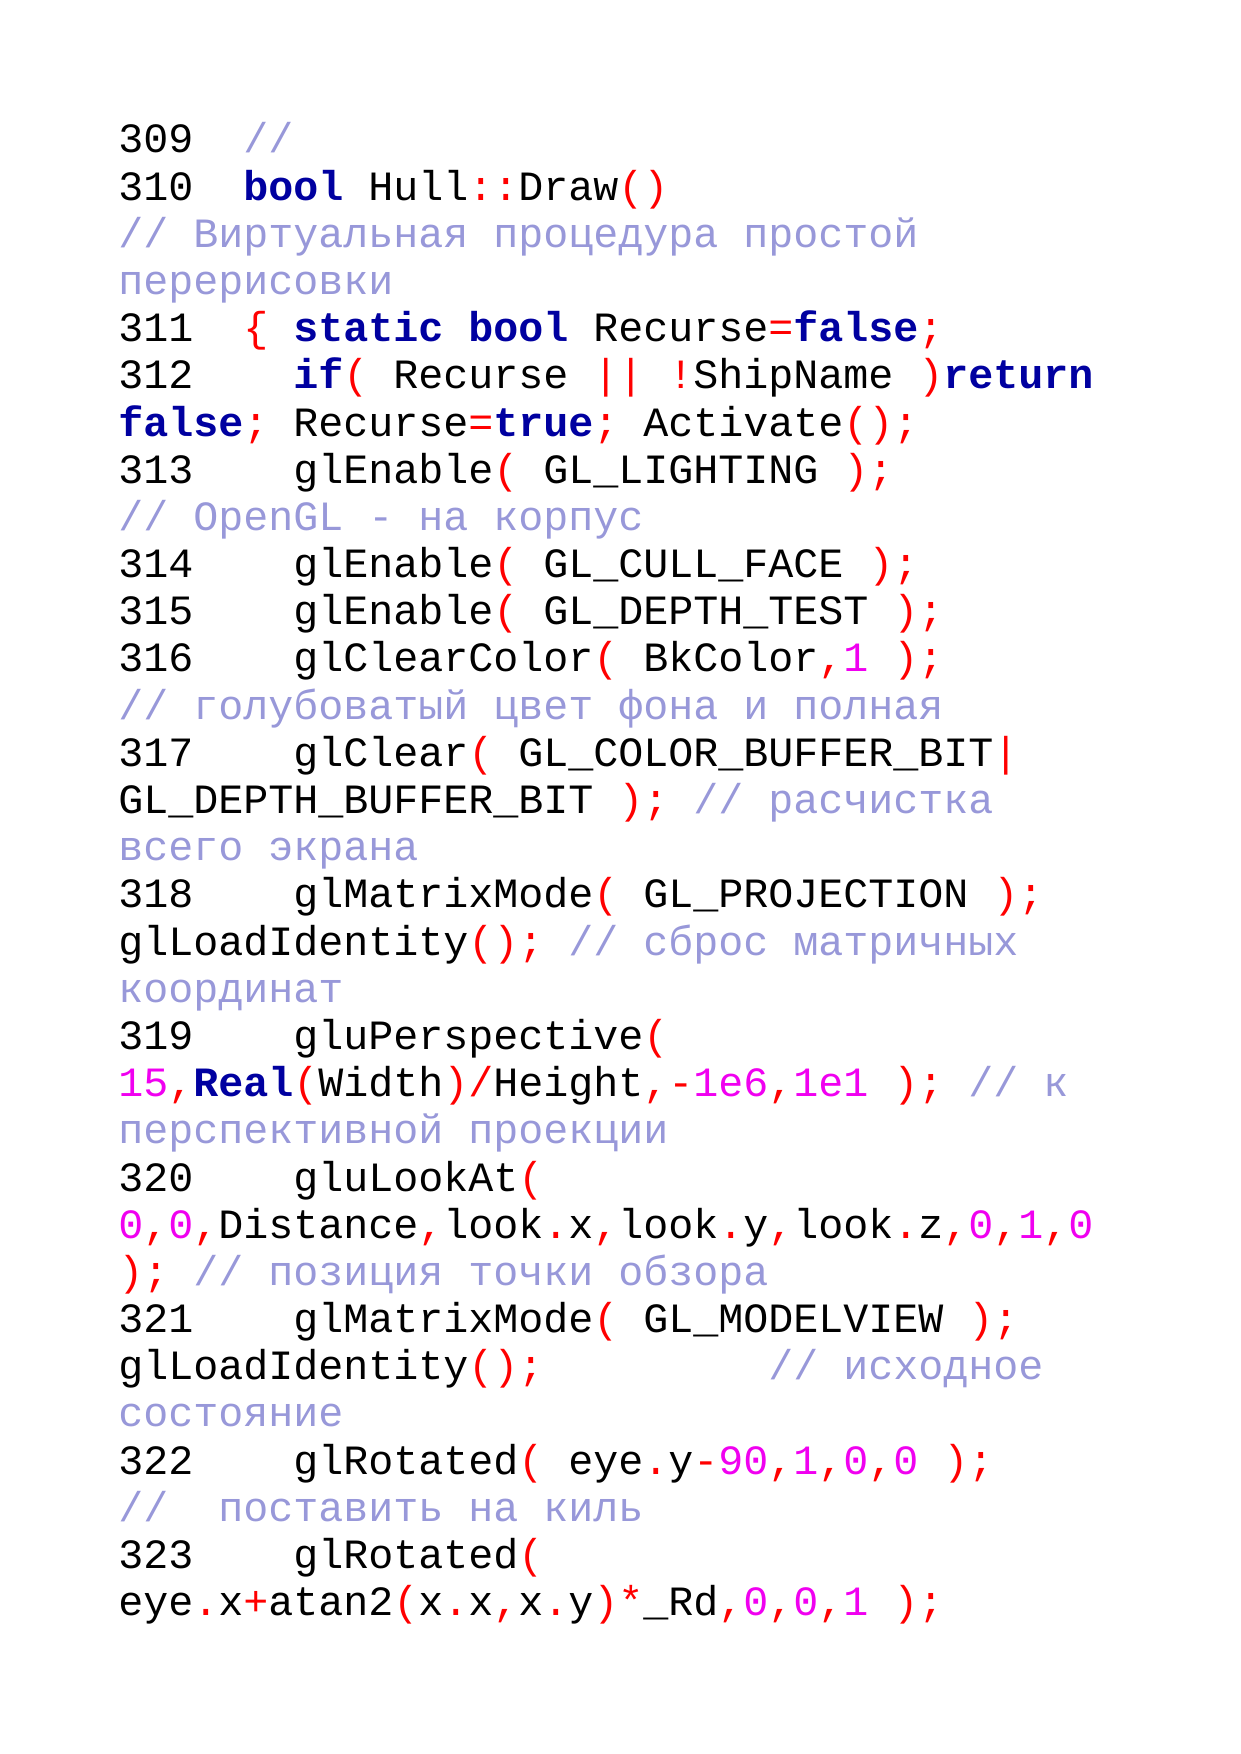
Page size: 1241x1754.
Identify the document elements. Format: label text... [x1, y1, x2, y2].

subtitle 323 glRotated( eye.x+atan2(x.x,x.y)*_Rd,0,0,1 ); // рыскание [118, 1534, 293, 1628]
subtitle 312 if( Recurse || !ShipName )return false; Recurse=true; Activate(); [118, 354, 393, 448]
subtitle 318 glMatrixMode( GL_PROJECTION ); glLoadIdentity(); // сброс матричных координат [118, 873, 1122, 1015]
subtitle 309 // [118, 118, 1122, 165]
subtitle 311 { static bool Recurse=false; [768, 307, 1122, 354]
subtitle 312 if( Recurse || !ShipName )return false; Recurse=true; Activate(); [843, 354, 1122, 448]
subtitle 322 glRotated( eye.y-90,1,0,0 ); // поставить на киль [118, 1439, 1122, 1534]
subtitle 323 glRotated( eye.x+atan2(x.x,x.y)*_Rd,0,0,1 ); // рыскание [493, 1534, 1122, 1628]
subtitle 315 glEnable( GL_DEPTH_TEST ); [493, 590, 543, 637]
subtitle 320 gluLookAt( 0,0,Distance,look.x,look.y,look.z,0,1,0 ); // позиция точки обзора [118, 1156, 1122, 1298]
subtitle 314 glEnable( GL_CULL_FACE ); [868, 543, 1122, 590]
subtitle 312 if( Recurse || !ShipName )return false; Recurse=true; Activate(); [468, 354, 693, 448]
subtitle 315 glEnable( GL_DEPTH_TEST ); [118, 590, 293, 637]
subtitle 321 glMatrixMode( GL_MODELVIEW ); glLoadIdentity(); // исходное состояние [118, 1298, 1122, 1439]
subtitle 314 glEnable( GL_CULL_FACE ); [493, 543, 543, 590]
subtitle 310 bool Hull::Draw() // Виртуальная процедура простой перерисовки [118, 165, 1122, 307]
subtitle 314 glEnable( GL_CULL_FACE ); [118, 543, 293, 590]
subtitle 311 { static bool Recurse=false; [118, 307, 593, 354]
subtitle 317 glClear( GL_COLOR_BUFFER_BIT|GL_DEPTH_BUFFER_BIT ); // расчистка всего экрана [118, 732, 1122, 873]
subtitle 315 glEnable( GL_DEPTH_TEST ); [893, 590, 1122, 637]
subtitle 313 glEnable( GL_LIGHTING ); // OpenGL - на корпус [118, 448, 1122, 543]
subtitle 316 glClearColor( BkColor,1 ); // голубоватый цвет фона и полная [118, 637, 1122, 732]
subtitle 319 gluPerspective( 15,Real(Width)/Height,-1e6,1e1 ); // к перспективной проекции [118, 1015, 1122, 1156]
